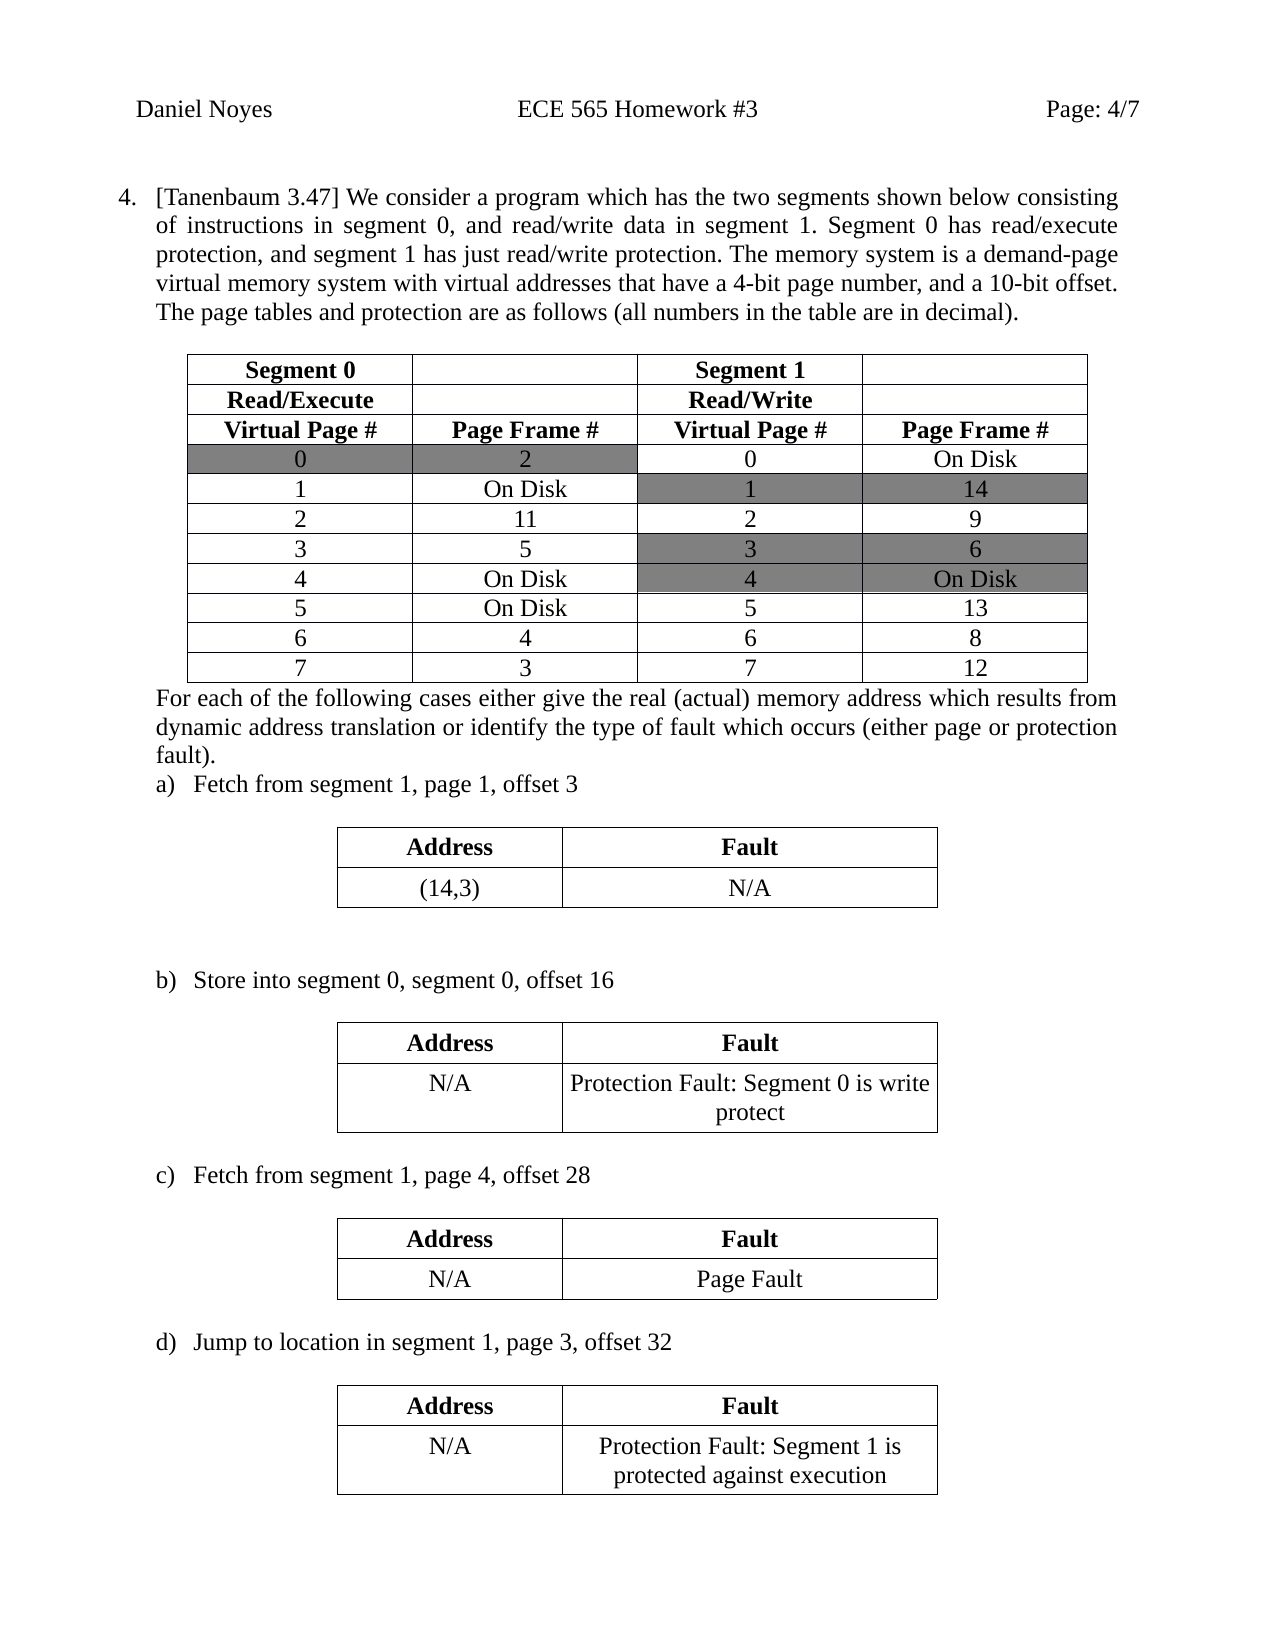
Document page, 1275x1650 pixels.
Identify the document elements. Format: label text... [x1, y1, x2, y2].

table_header Segment 0 [188, 355, 412, 384]
table_cell On Disk [863, 564, 1087, 592]
table_cell 9 [863, 504, 1087, 533]
table_cell Page Fault [563, 1259, 937, 1299]
table_cell 3 [638, 534, 862, 563]
table_header Fault [563, 828, 937, 867]
table_header [413, 355, 637, 384]
table_cell Protection Fault: Segment 0 is write protect [563, 1064, 937, 1132]
text For each of the following cases either give the real (actual) memory address which results from dynamic address translation or identify the type of fault which occurs (either page or protection fault). [156, 683, 1119, 769]
table_cell 6 [638, 623, 862, 652]
table_header Fault [563, 1023, 937, 1063]
table_cell 5 [413, 534, 637, 563]
table_cell On Disk [413, 594, 637, 622]
table_cell 2 [413, 445, 637, 473]
table_cell 0 [188, 445, 412, 473]
table_cell On Disk [413, 564, 637, 592]
list Store into segment 0, segment 0, offset 16 [156, 965, 1119, 993]
table_cell 1 [638, 474, 862, 503]
table_cell N/A [338, 1426, 562, 1494]
table_cell 6 [188, 623, 412, 652]
table_cell 13 [863, 594, 1087, 622]
table_cell 7 [638, 653, 862, 682]
table_cell [863, 385, 1087, 414]
table_cell [413, 385, 637, 414]
table_cell 7 [188, 653, 412, 682]
table_header Address [338, 828, 562, 867]
table_cell N/A [338, 1064, 562, 1132]
table_cell N/A [338, 1259, 562, 1299]
table_cell 3 [413, 653, 637, 682]
table_cell 4 [188, 564, 412, 592]
table_cell 5 [638, 594, 862, 622]
table_header Address [338, 1023, 562, 1063]
table_cell 5 [188, 594, 412, 622]
table_cell 12 [863, 653, 1087, 682]
table_cell 4 [638, 564, 862, 592]
table_cell Virtual Page # [638, 415, 862, 443]
table_cell 0 [638, 445, 862, 473]
table_header Fault [563, 1219, 937, 1258]
table_cell Page Frame # [413, 415, 637, 443]
list [Tanenbaum 3.47] We consider a program which has the two segments shown below consisting of instructions in segment 0, and read/write data in segment 1. Segment 0 has read/execute protection, and segment 1 has just read/write protection. The memory system is a demand-page virtual memory system with virtual addresses that have a 4-bit page number, and a 10-bit offset. The page tables and protection are as follows (all numbers in the table are in decimal). [118, 182, 1119, 325]
list Fetch from segment 1, page 4, offset 28 [156, 1161, 1119, 1189]
table_cell 4 [413, 623, 637, 652]
table_cell Protection Fault: Segment 1 is protected against execution [563, 1426, 937, 1494]
list Fetch from segment 1, page 1, offset 3 [156, 769, 1119, 798]
table_cell 14 [863, 474, 1087, 503]
table_cell Page Frame # [863, 415, 1087, 443]
table_cell Virtual Page # [188, 415, 412, 443]
table_cell N/A [563, 868, 937, 907]
table_header [863, 355, 1087, 384]
table_cell 3 [188, 534, 412, 563]
table_cell 2 [188, 504, 412, 533]
list Jump to location in segment 1, page 3, offset 32 [156, 1327, 1119, 1356]
table_header Address [338, 1386, 562, 1425]
table_header Fault [563, 1386, 937, 1425]
table_cell On Disk [413, 474, 637, 503]
table_header Segment 1 [638, 355, 862, 384]
table_cell 8 [863, 623, 1087, 652]
table_cell Read/Execute [188, 385, 412, 414]
table_cell 2 [638, 504, 862, 533]
table_cell (14,3) [338, 868, 562, 907]
table_cell 6 [863, 534, 1087, 563]
table_cell 1 [188, 474, 412, 503]
table_cell 11 [413, 504, 637, 533]
table_cell Read/Write [638, 385, 862, 414]
table_header Address [338, 1219, 562, 1258]
table_cell On Disk [863, 445, 1087, 473]
